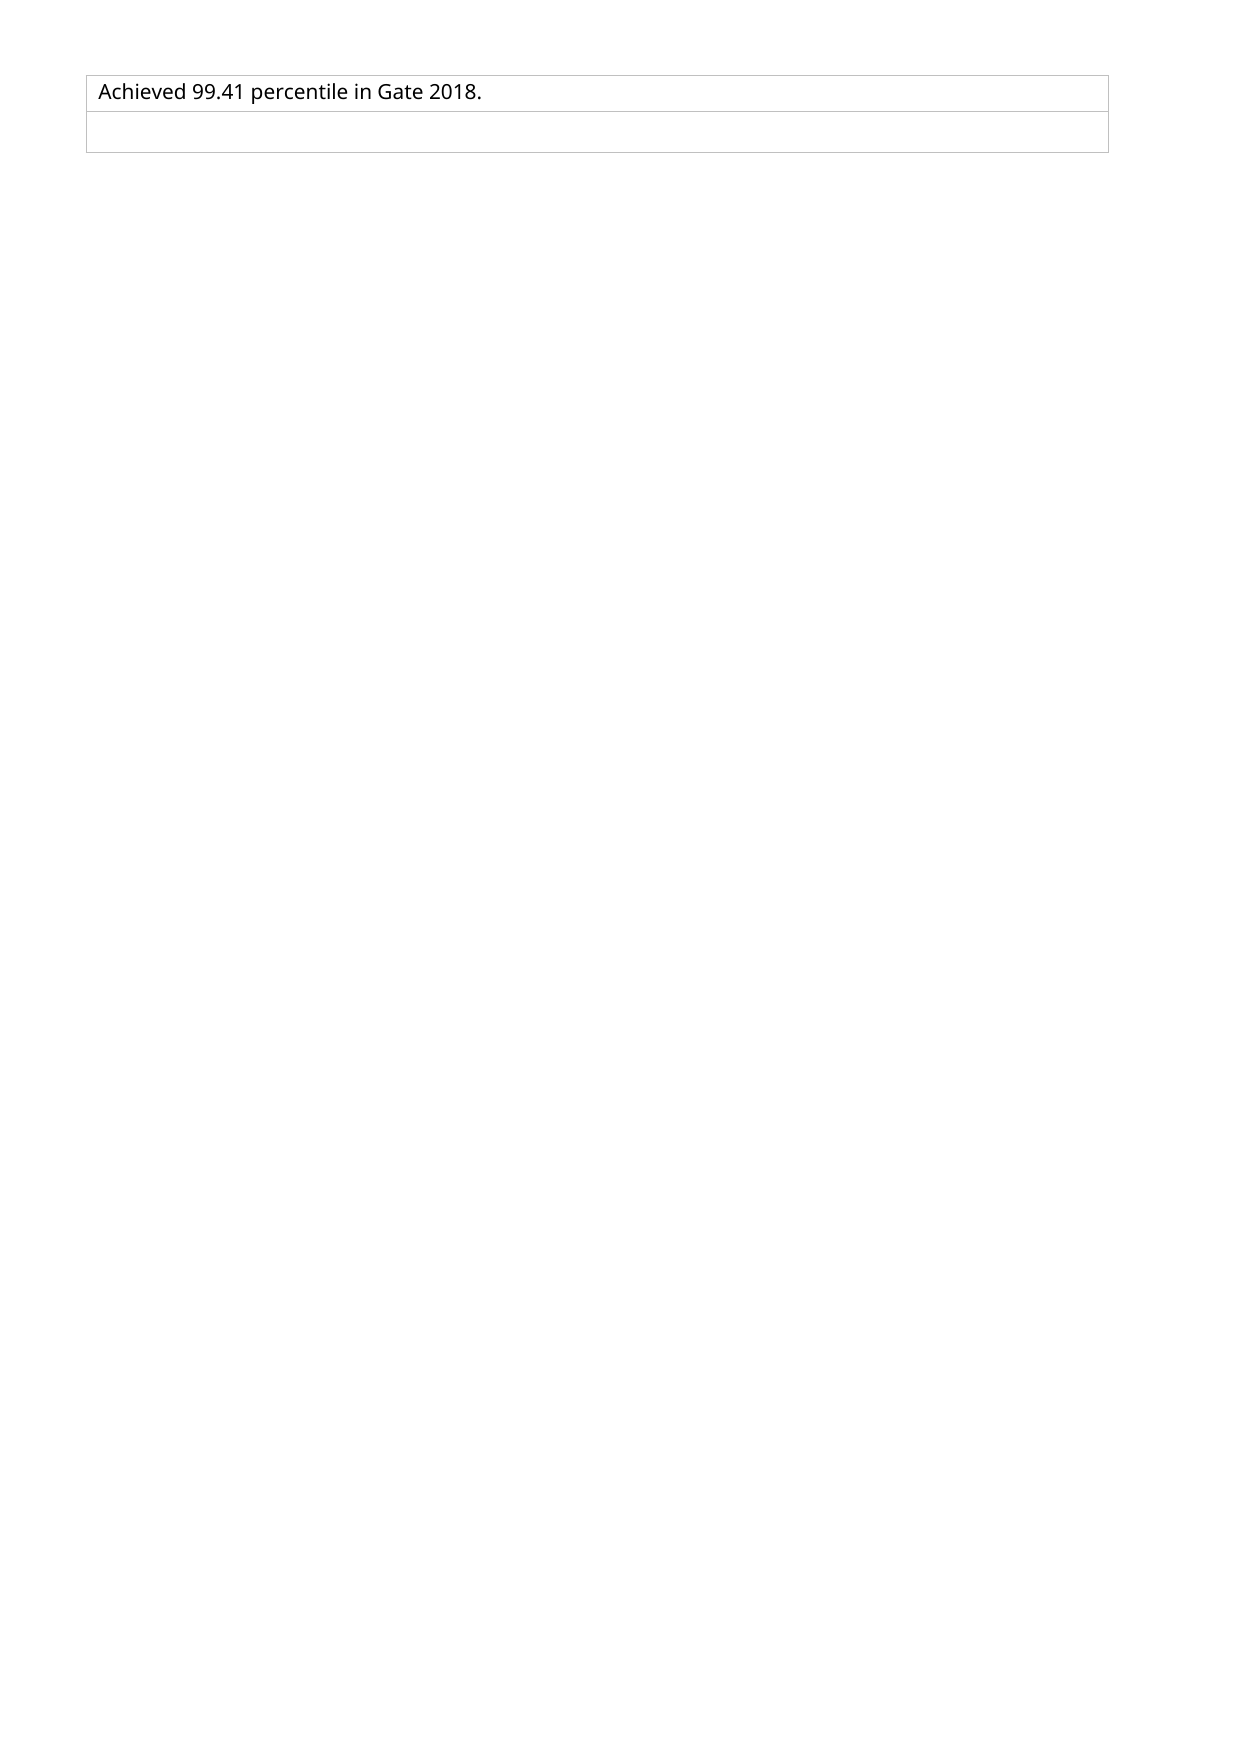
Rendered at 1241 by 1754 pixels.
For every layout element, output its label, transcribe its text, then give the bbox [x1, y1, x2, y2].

table_cell [87, 112, 1108, 152]
table_header Achieved 99.41 percentile in Gate 2018. [87, 76, 1108, 111]
